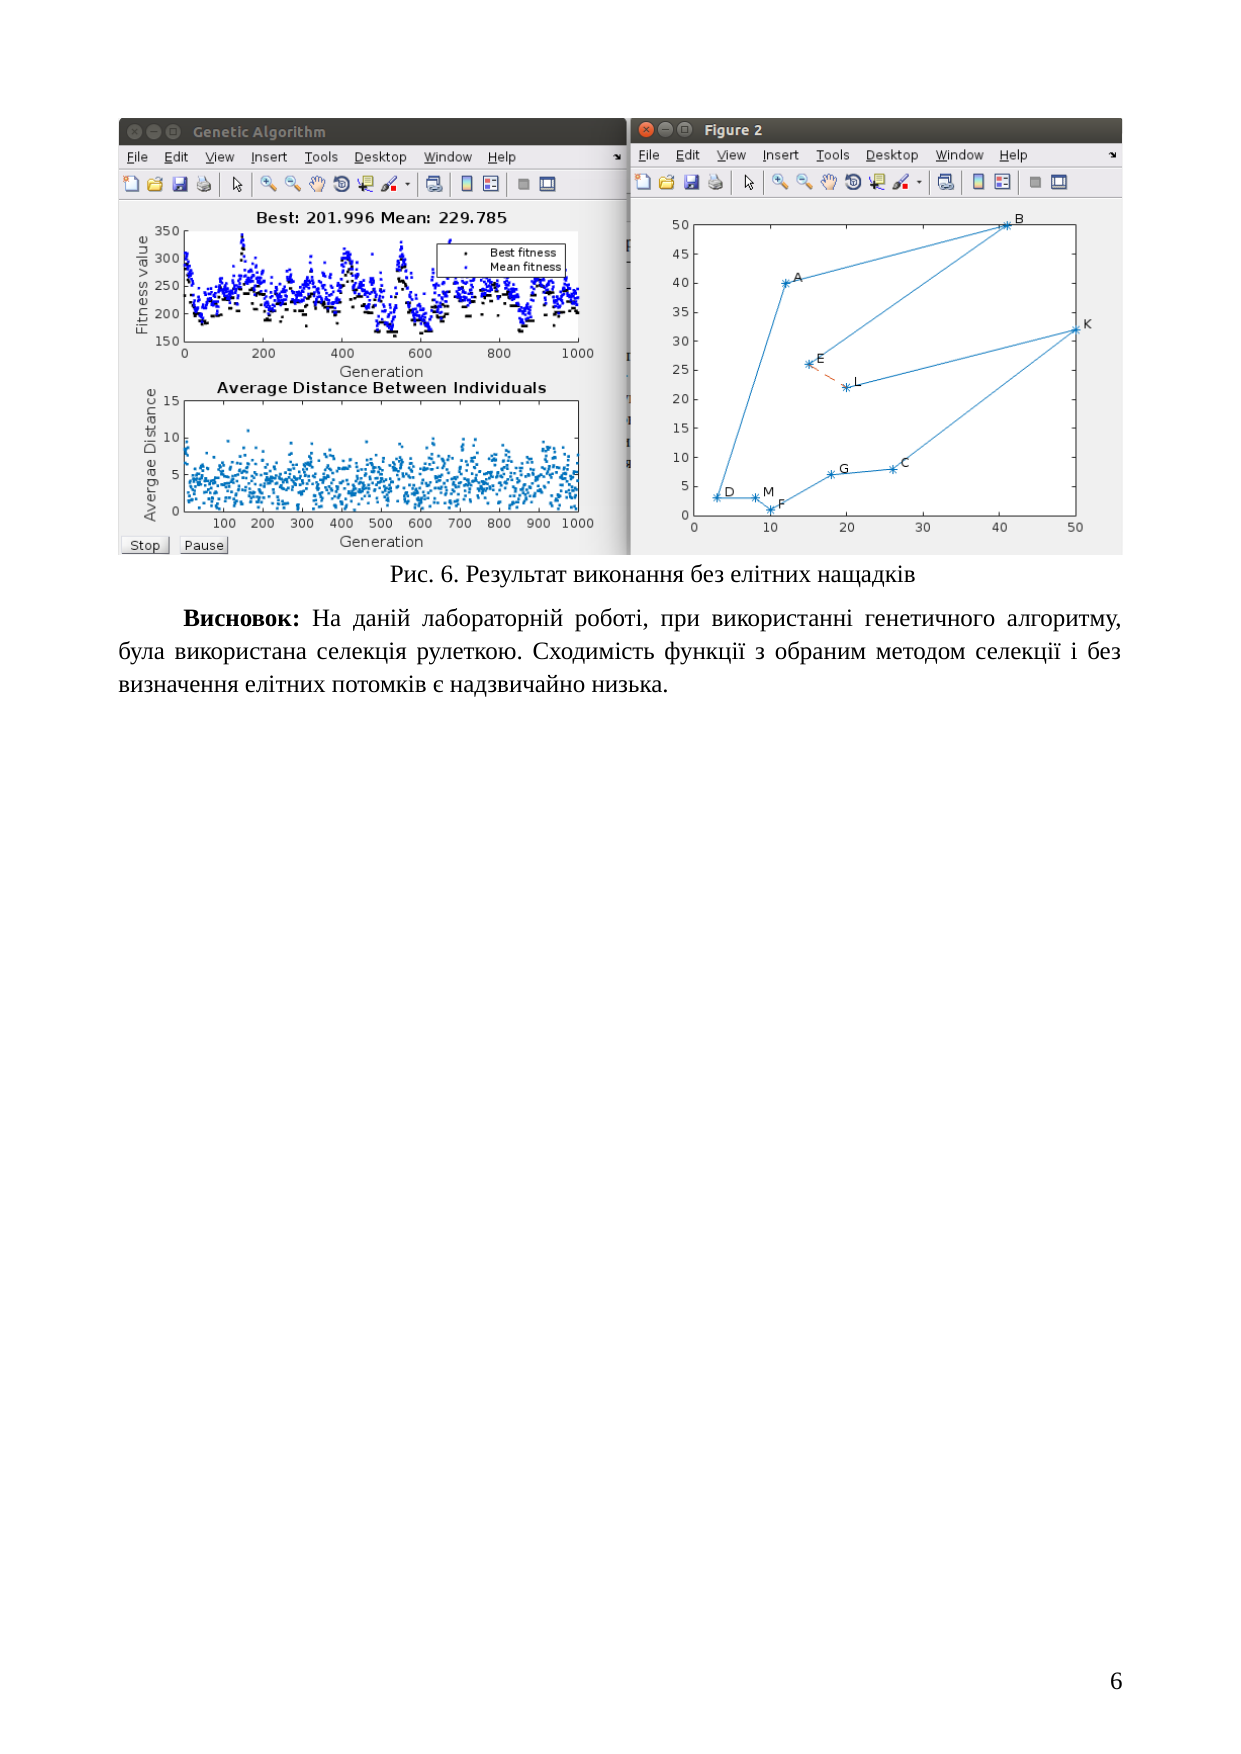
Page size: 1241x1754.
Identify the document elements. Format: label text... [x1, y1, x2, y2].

text Рис. 6. Результат виконання без елітних нащадків [118, 559, 1122, 587]
picture [118, 118, 1123, 555]
text Висновок: На даній лабораторній роботі, при використанні генетичного алгоритму, була використана селекція рулеткою. Сходимість функції з обраним методом селекції і без визначення елітних потомків є надзвичайно низька. [118, 603, 1122, 698]
